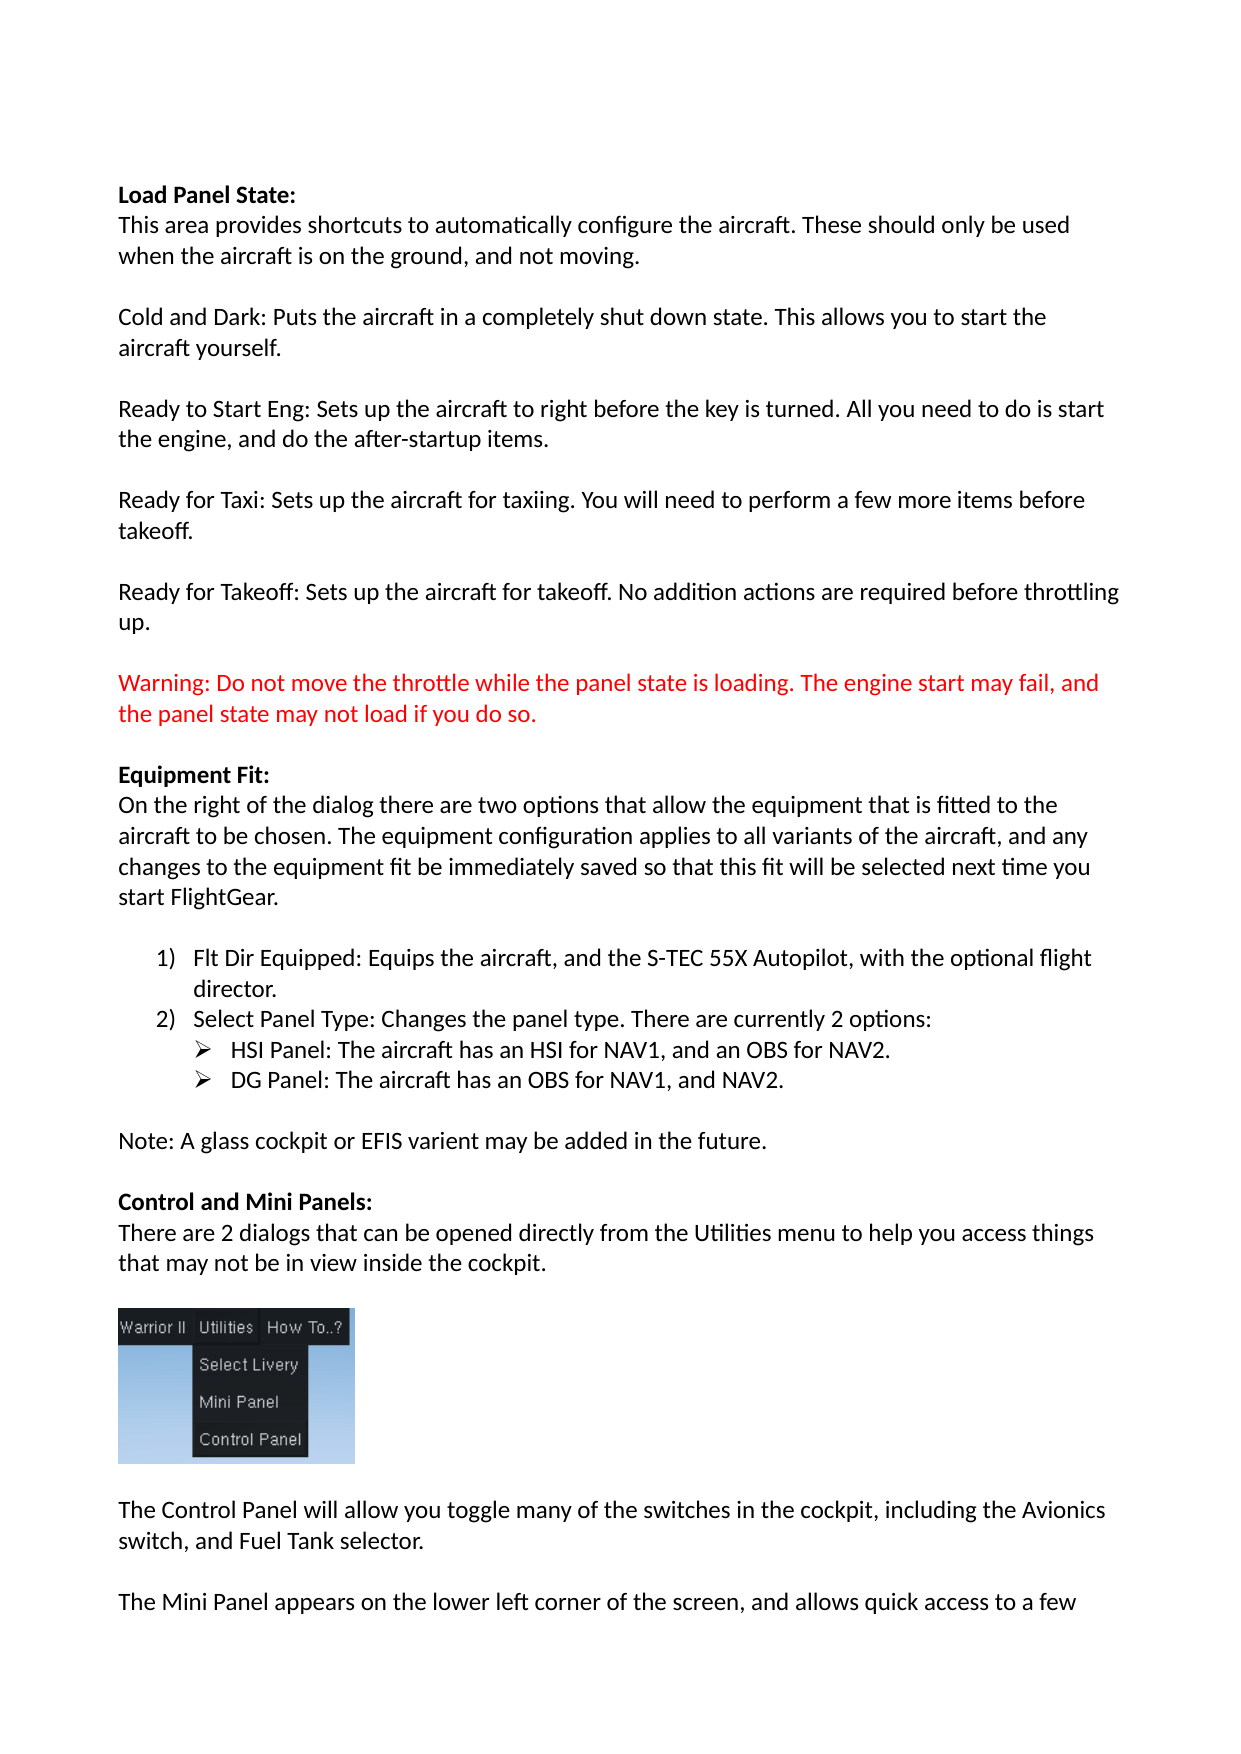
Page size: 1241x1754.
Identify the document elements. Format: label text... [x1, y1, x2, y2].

text Ready to Start Eng: Sets up the aircraft to right before the key is turned. All you need to do is start the engine, and do the after-startup items. [118, 393, 1122, 454]
text The Mini Panel appears on the lower left corner of the screen, and allows quick access to a few [118, 1586, 1122, 1617]
text Note: A glass cockpit or EFIS varient may be added in the future. [118, 1125, 1122, 1156]
text Control and Mini Panels: [118, 1186, 1122, 1217]
list Flt Dir Equipped: Equips the aircraft, and the S-TEC 55X Autopilot, with the optional flight director. [156, 942, 1122, 1003]
list DG Panel: The aircraft has an OBS for NAV1, and NAV2. [193, 1064, 1122, 1095]
text Ready for Takeoff: Sets up the aircraft for takeoff. No addition actions are required before throttling up. [118, 545, 1122, 637]
text On the right of the dialog there are two options that allow the equipment that is fitted to the aircraft to be chosen. The equipment configuration applies to all variants of the aircraft, and any changes to the equipment fit be immediately saved so that this fit will be selected next time you start FlightGear. [118, 789, 1122, 912]
text This area provides shortcuts to automatically configure the aircraft. These should only be used when the aircraft is on the ground, and not moving. [118, 210, 1122, 271]
list HSI Panel: The aircraft has an HSI for NAV1, and an OBS for NAV2. [193, 1034, 1122, 1064]
text The Control Panel will allow you toggle many of the switches in the cockpit, including the Avionics switch, and Fuel Tank selector. [118, 1494, 1122, 1556]
text Cold and Dark: Puts the aircraft in a completely shut down state. This allows you to start the aircraft yourself. [118, 301, 1122, 362]
text Equipment Fit: [118, 759, 1122, 789]
text Ready for Taxi: Sets up the aircraft for taxiing. You will need to perform a few more items before takeoff. [118, 484, 1122, 545]
text Load Panel State: [118, 179, 1122, 210]
text There are 2 dialogs that can be opened directly from the Utilities menu to help you access things that may not be in view inside the cockpit. [118, 1217, 1122, 1278]
list Select Panel Type: Changes the panel type. There are currently 2 options: [156, 1003, 1122, 1034]
text Warning: Do not move the throttle while the panel state is loading. The engine start may fail, and the panel state may not load if you do so. [118, 667, 1122, 728]
